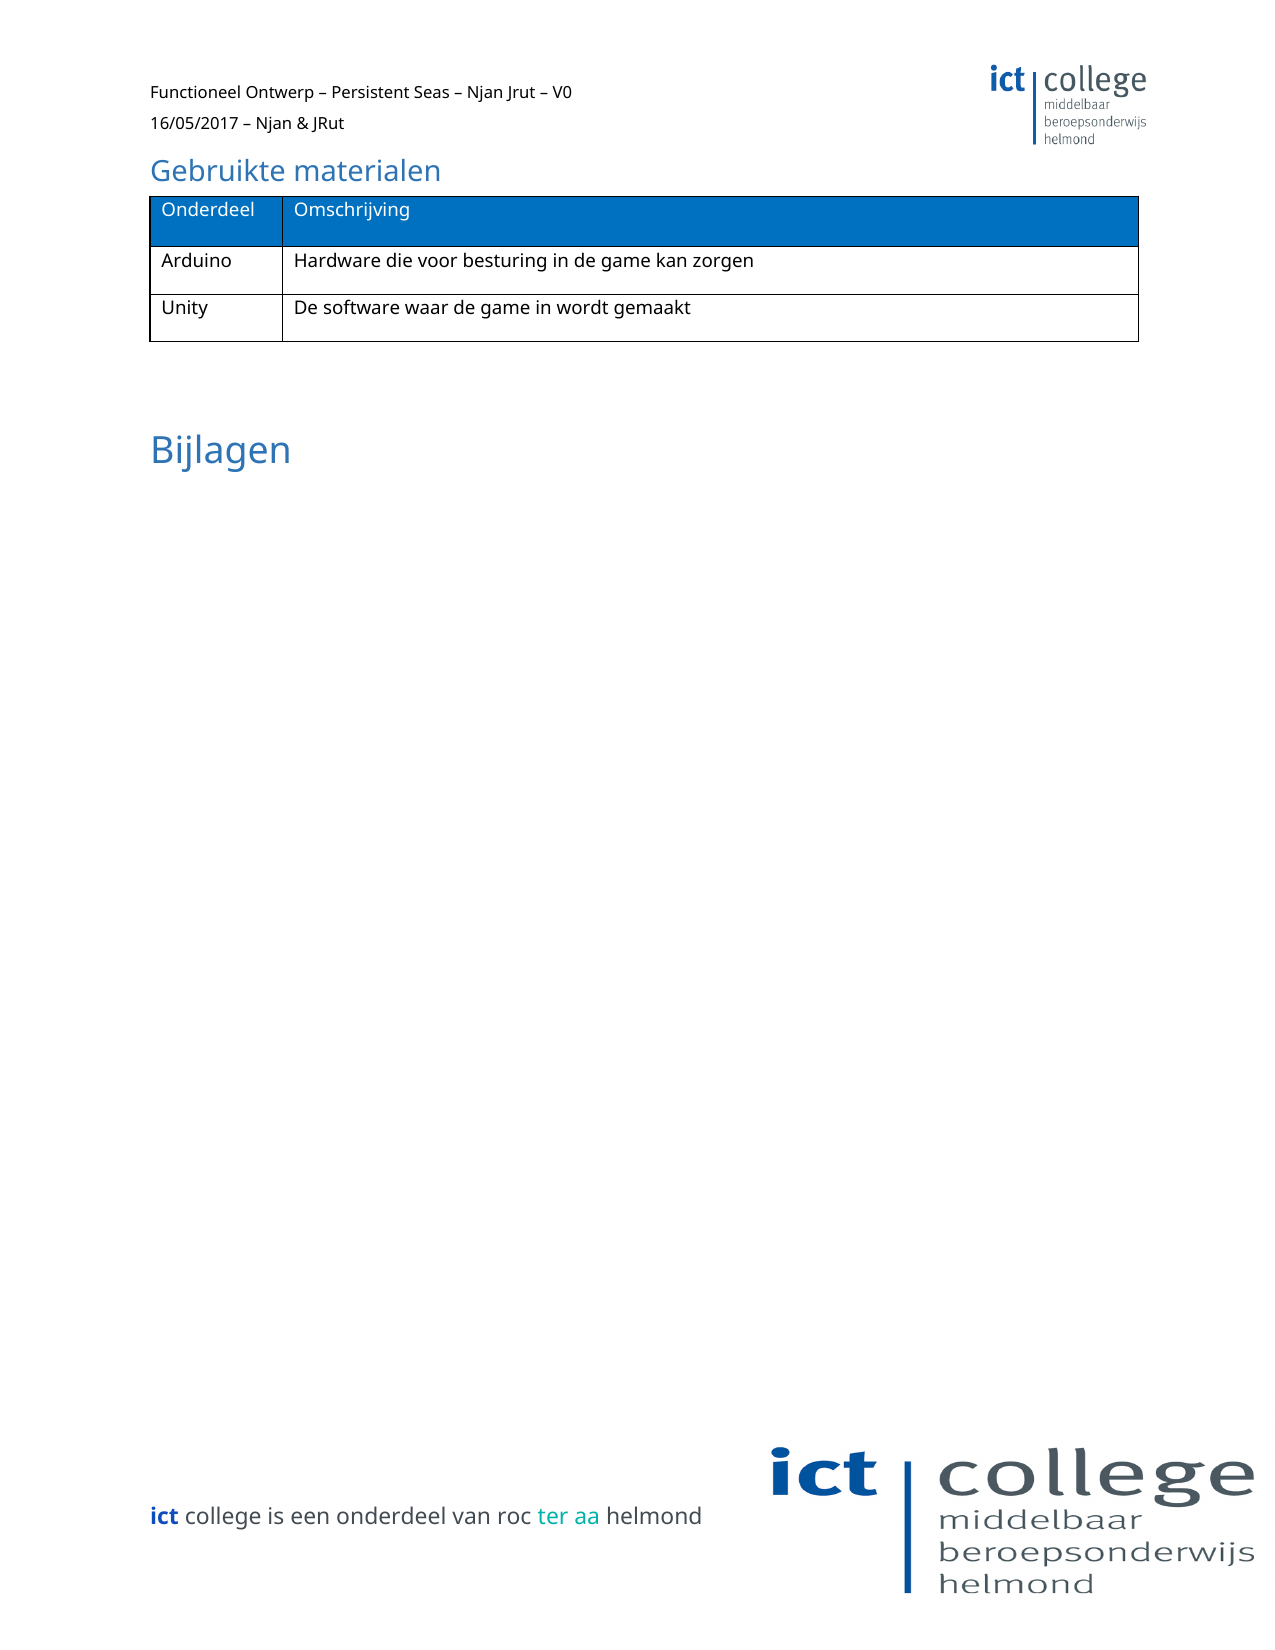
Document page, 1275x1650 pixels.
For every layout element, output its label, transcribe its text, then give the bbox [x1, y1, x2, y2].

subtitle Bijlagen [150, 424, 1125, 475]
table_cell De software waar de game in wordt gemaakt [283, 295, 1138, 341]
table_cell Unity [151, 295, 282, 341]
table_header Omschrijving [283, 197, 1138, 246]
subtitle Gebruikte materialen [150, 150, 1125, 190]
table_header Onderdeel [151, 197, 282, 246]
table_cell Arduino [151, 247, 282, 294]
table_cell Hardware die voor besturing in de game kan zorgen [283, 247, 1138, 294]
